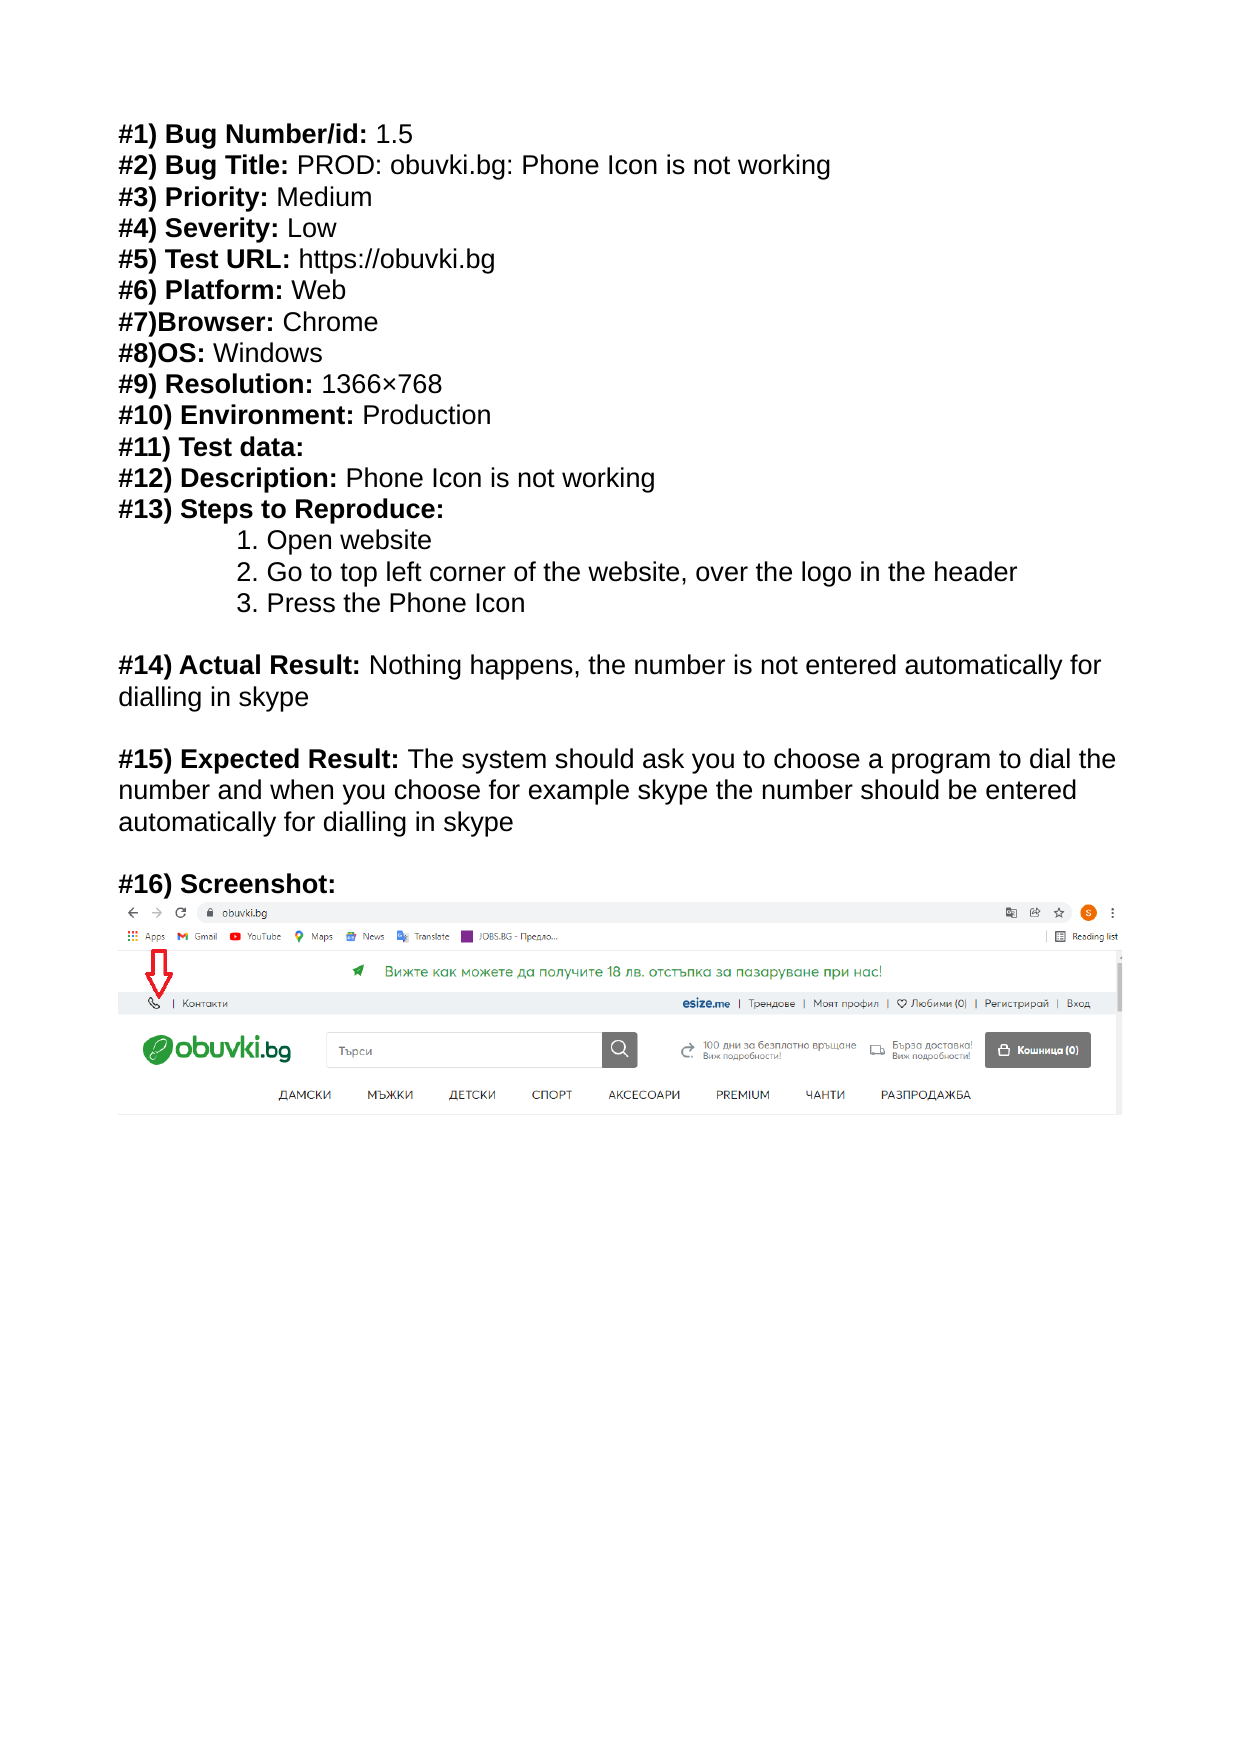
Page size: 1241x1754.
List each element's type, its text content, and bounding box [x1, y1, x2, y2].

text #9) Resolution: 1366×768 [118, 368, 1122, 399]
text #2) Bug Title: PROD: obuvki.bg: Phone Icon is not working [118, 149, 1122, 181]
text #8)OS: Windows [118, 337, 1122, 368]
text 3. Press the Phone Icon [118, 587, 1122, 618]
text #7)Browser: Chrome [118, 306, 1122, 337]
text #10) Environment: Production [118, 399, 1122, 431]
text #1) Bug Number/id: 1.5 [118, 118, 1122, 149]
text #4) Severity: Low [118, 212, 1122, 243]
text #11) Test data: [118, 431, 1122, 462]
text #16) Screenshot: [118, 868, 1122, 899]
text #3) Priority: Medium [118, 181, 1122, 212]
text #14) Actual Result: Nothing happens, the number is not entered automatically for dialling in skype [118, 649, 1122, 712]
text #15) Expected Result: The system should ask you to choose a program to dial the number and when you choose for example skype the number should be entered automatically for dialling in skype [118, 743, 1122, 837]
picture [118, 899, 1123, 1115]
text 1. Open website [118, 524, 1122, 556]
text #12) Description: Phone Icon is not working [118, 462, 1122, 493]
text #5) Test URL: https://obuvki.bg [118, 243, 1122, 274]
text #13) Steps to Reproduce: [118, 493, 1122, 524]
text 2. Go to top left corner of the website, over the logo in the header [118, 556, 1122, 587]
text #6) Platform: Web [118, 274, 1122, 306]
